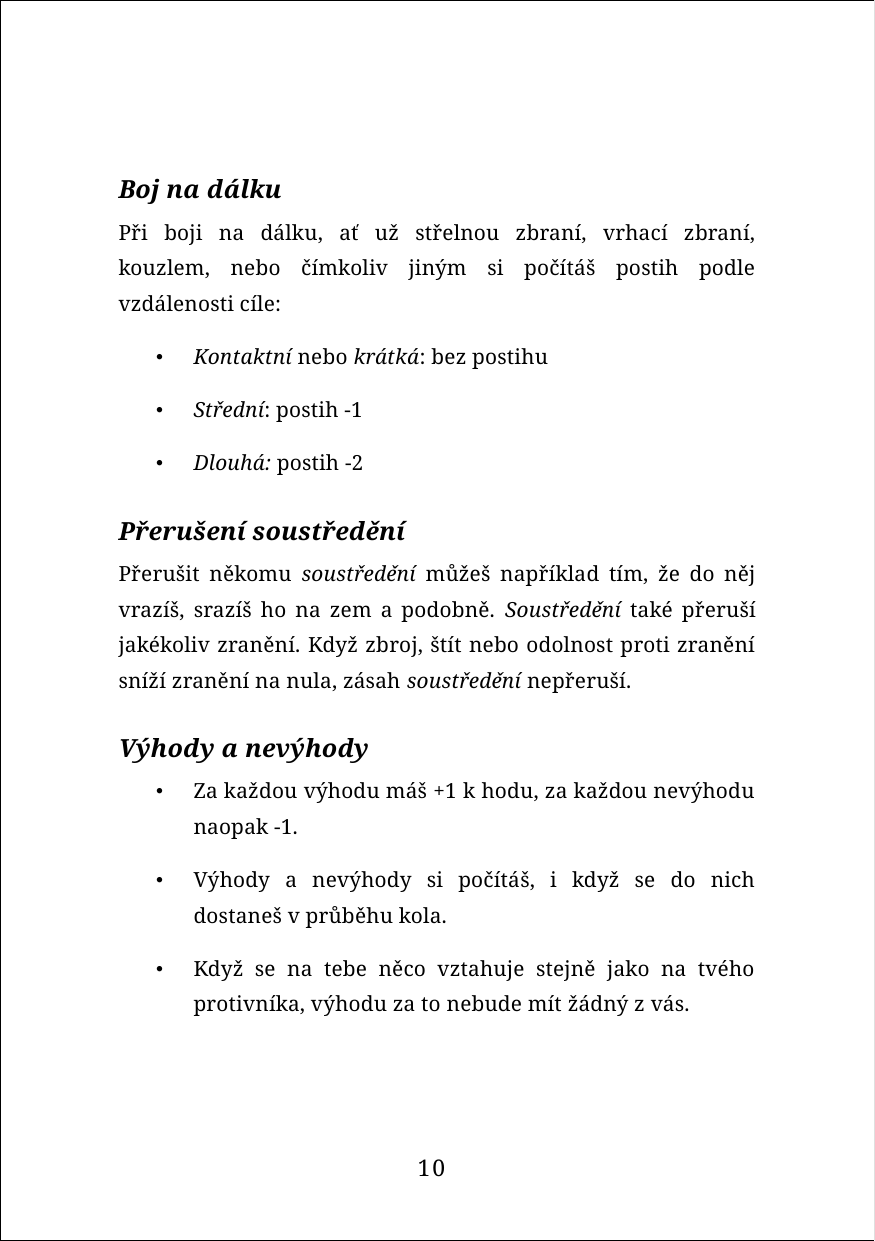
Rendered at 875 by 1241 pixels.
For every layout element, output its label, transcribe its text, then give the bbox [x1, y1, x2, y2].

list Kontaktní nebo krátká: bez postihu [156, 342, 756, 370]
list Když se na tebe něco vztahuje stejně jako na tvého protivníka, výhodu za to nebude mít žádný z vás. [156, 954, 756, 1018]
subtitle Boj na dálku [118, 172, 756, 206]
text Přerušit někomu soustředění můžeš například tím, že do něj vrazíš, srazíš ho na zem a podobně. Soustředění také přeruší jakékoliv zranění. Když zbroj, štít nebo odolnost proti zranění sníží zranění na nula, zásah soustředění nepřeruší. [118, 559, 756, 694]
text Při boji na dálku, ať už střelnou zbraní, vrhací zbraní, kouzlem, nebo čímkoliv jiným si počítáš postih podle vzdálenosti cíle: [118, 218, 756, 317]
list Výhody a nevýhody si počítáš, i když se do nich dostaneš v průběhu kola. [156, 865, 756, 929]
list Střední: postih -1 [156, 395, 756, 423]
list Za každou výhodu máš +1 k hodu, za každou nevýhodu naopak -1. [156, 777, 756, 841]
subtitle Přerušení soustředění [118, 513, 756, 547]
subtitle Výhody a nevýhody [118, 731, 756, 765]
list Dlouhá: postih -2 [156, 448, 756, 477]
